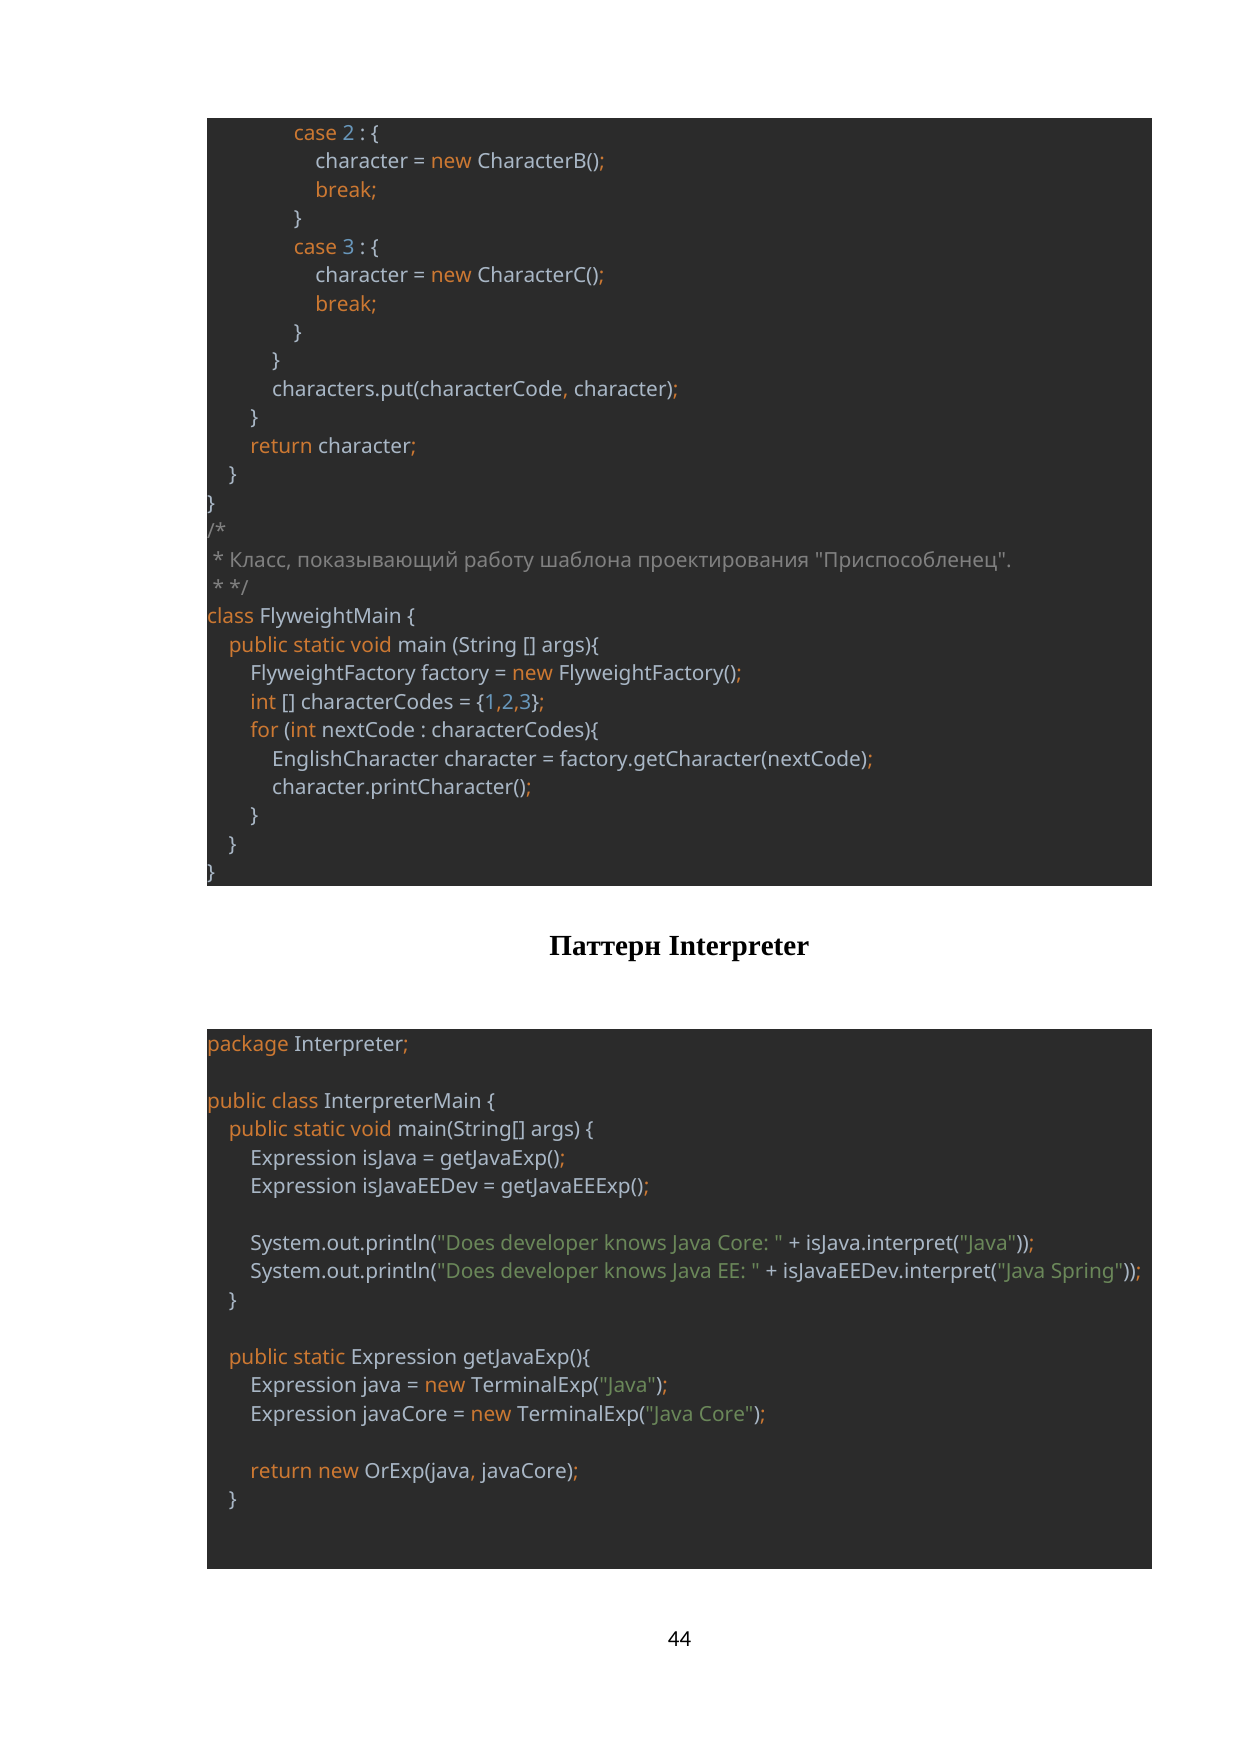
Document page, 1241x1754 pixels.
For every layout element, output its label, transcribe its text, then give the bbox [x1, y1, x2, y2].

text package Interpreter; public class InterpreterMain { public static void main(String[] args) { Expression isJava = getJavaExp(); Expression isJavaEEDev = getJavaEEExp(); System.out.println("Does developer knows Java Core: " + isJava.interpret("Java")); System.out.println("Does developer knows Java EE: " + isJavaEEDev.interpret("Java Spring")); } public static Expression getJavaExp(){ Expression java = new TerminalExp("Java"); Expression javaCore = new TerminalExp("Java Core"); return new OrExp(java, javaCore); } [207, 1029, 1152, 1569]
text Паттерн Interpreter [207, 928, 1152, 962]
text case 2 : { character = new CharacterB(); break; } case 3 : { character = new CharacterC(); break; } } characters.put(characterCode, character); } return character; } } /* * Класс, показывающий работу шаблона проектирования "Приспособленец". * */ class FlyweightMain { public static void main (String [] args){ FlyweightFactory factory = new FlyweightFactory(); int [] characterCodes = {1,2,3}; for (int nextCode : characterCodes){ EnglishCharacter character = factory.getCharacter(nextCode); character.printCharacter(); } } } [207, 118, 1152, 886]
